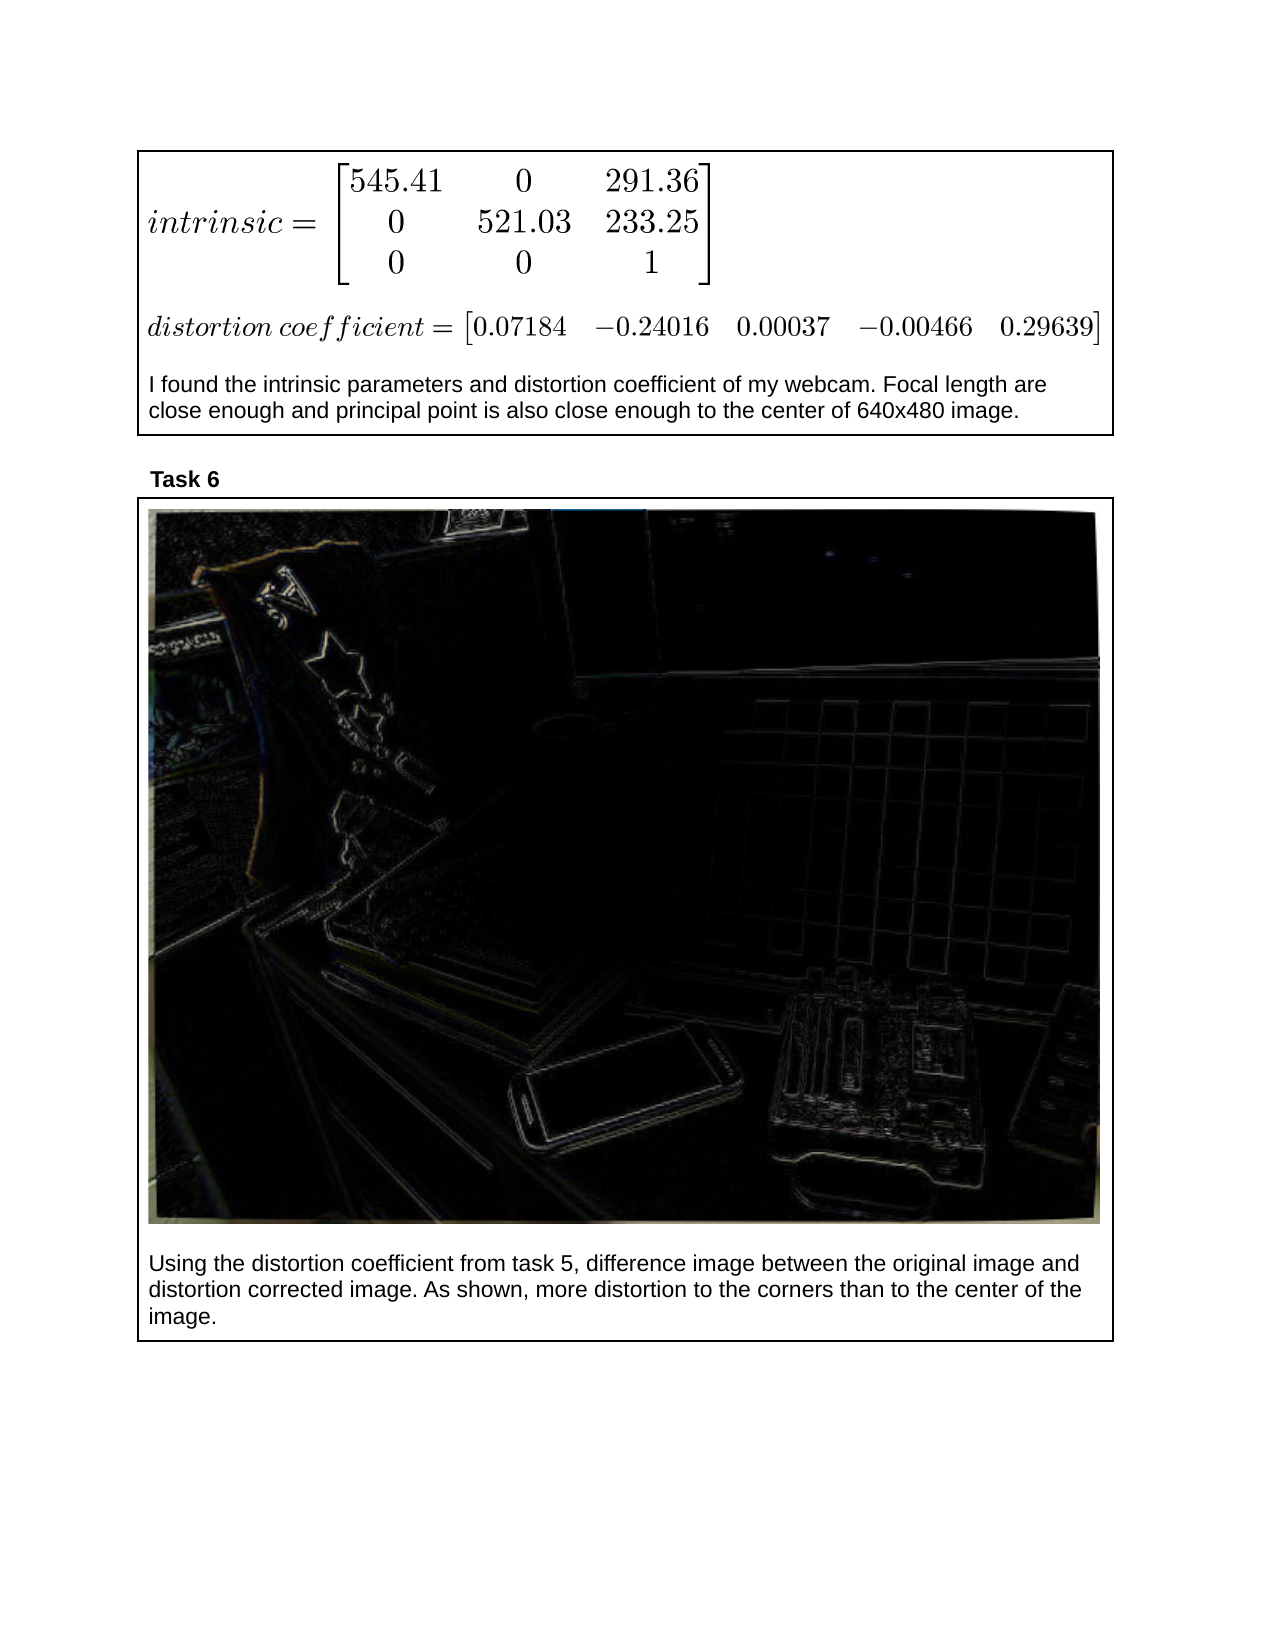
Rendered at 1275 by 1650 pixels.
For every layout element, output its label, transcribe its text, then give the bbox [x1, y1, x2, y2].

text Task 6 [150, 466, 1125, 493]
picture [148, 311, 1100, 345]
table_header Using the distortion coefficient from task 5, difference image between the original image and distortion corrected image. As shown, more distortion to the corners than to the center of the image. [139, 499, 1112, 1339]
table_header I found the intrinsic parameters and distortion coefficient of my webcam. Focal length are close enough and principal point is also close enough to the center of 640x480 image. [139, 152, 1112, 434]
picture [148, 162, 711, 285]
picture [148, 509, 1100, 1224]
